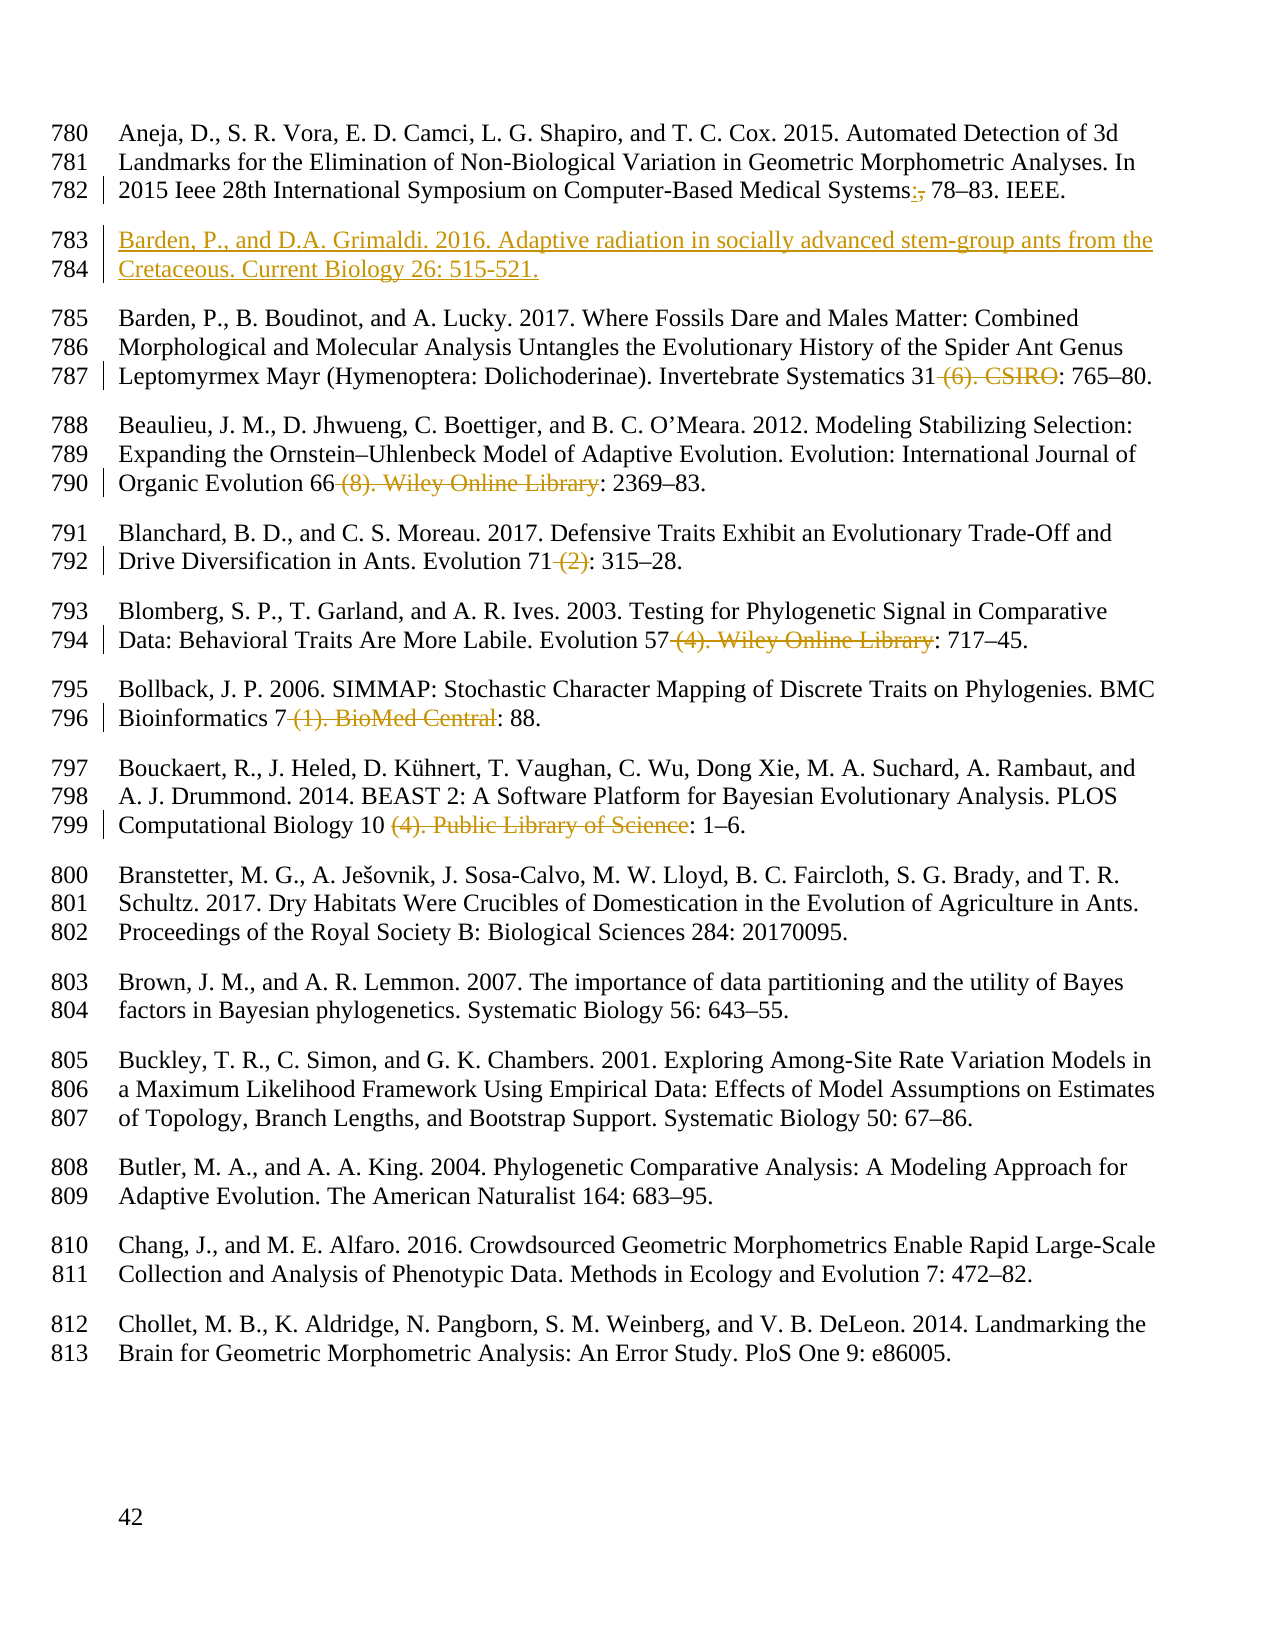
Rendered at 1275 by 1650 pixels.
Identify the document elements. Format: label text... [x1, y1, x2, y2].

text Chollet, M. B., K. Aldridge, N. Pangborn, S. M. Weinberg, and V. B. DeLeon. 2014. Landmarking the Brain for Geometric Morphometric Analysis: An Error Study. PloS One 9: e86005. [118, 1309, 1157, 1366]
text Blomberg, S. P., T. Garland, and A. R. Ives. 2003. Testing for Phylogenetic Signal in Comparative Data: Behavioral Traits Are More Labile. Evolution 57: 717–45. [118, 596, 1157, 653]
text Brown, J. M., and A. R. Lemmon. 2007. The importance of data partitioning and the utility of Bayes factors in Bayesian phylogenetics. Systematic Biology 56: 643–55. [118, 967, 1157, 1024]
text Aneja, D., S. R. Vora, E. D. Camci, L. G. Shapiro, and T. C. Cox. 2015. Automated Detection of 3d Landmarks for the Elimination of Non-Biological Variation in Geometric Morphometric Analyses. In 2015 Ieee 28th International Symposium on Computer-Based Medical Systems: 78–83. IEEE. [118, 118, 1157, 204]
text Beaulieu, J. M., D. Jhwueng, C. Boettiger, and B. C. O’Meara. 2012. Modeling Stabilizing Selection: Expanding the Ornstein–Uhlenbeck Model of Adaptive Evolution. Evolution: International Journal of Organic Evolution 66: 2369–83. [118, 411, 1157, 497]
text Chang, J., and M. E. Alfaro. 2016. Crowdsourced Geometric Morphometrics Enable Rapid Large-Scale Collection and Analysis of Phenotypic Data. Methods in Ecology and Evolution 7: 472–82. [118, 1231, 1157, 1288]
text Buckley, T. R., C. Simon, and G. K. Chambers. 2001. Exploring Among-Site Rate Variation Models in a Maximum Likelihood Framework Using Empirical Data: Effects of Model Assumptions on Estimates of Topology, Branch Lengths, and Bootstrap Support. Systematic Biology 50: 67–86. [118, 1045, 1157, 1131]
text Bollback, J. P. 2006. SIMMAP: Stochastic Character Mapping of Discrete Traits on Phylogenies. BMC Bioinformatics 7: 88. [118, 674, 1157, 732]
text Branstetter, M. G., A. Ješovnik, J. Sosa-Calvo, M. W. Lloyd, B. C. Faircloth, S. G. Brady, and T. R. Schultz. 2017. Dry Habitats Were Crucibles of Domestication in the Evolution of Agriculture in Ants. Proceedings of the Royal Society B: Biological Sciences 284: 20170095. [118, 860, 1157, 946]
text Blanchard, B. D., and C. S. Moreau. 2017. Defensive Traits Exhibit an Evolutionary Trade-Off and Drive Diversification in Ants. Evolution 71: 315–28. [118, 518, 1157, 575]
text Barden, P., and D.A. Grimaldi. 2016. Adaptive radiation in socially advanced stem-group ants from the Cretaceous. Current Biology 26: 515-521. [118, 225, 1157, 283]
text Bouckaert, R., J. Heled, D. Kühnert, T. Vaughan, C. Wu, Dong Xie, M. A. Suchard, A. Rambaut, and A. J. Drummond. 2014. BEAST 2: A Software Platform for Bayesian Evolutionary Analysis. PLOS Computational Biology 10 : 1–6. [118, 753, 1157, 839]
text Butler, M. A., and A. A. King. 2004. Phylogenetic Comparative Analysis: A Modeling Approach for Adaptive Evolution. The American Naturalist 164: 683–95. [118, 1152, 1157, 1210]
text Barden, P., B. Boudinot, and A. Lucky. 2017. Where Fossils Dare and Males Matter: Combined Morphological and Molecular Analysis Untangles the Evolutionary History of the Spider Ant Genus Leptomyrmex Mayr (Hymenoptera: Dolichoderinae). Invertebrate Systematics 31: 765–80. [118, 303, 1157, 390]
